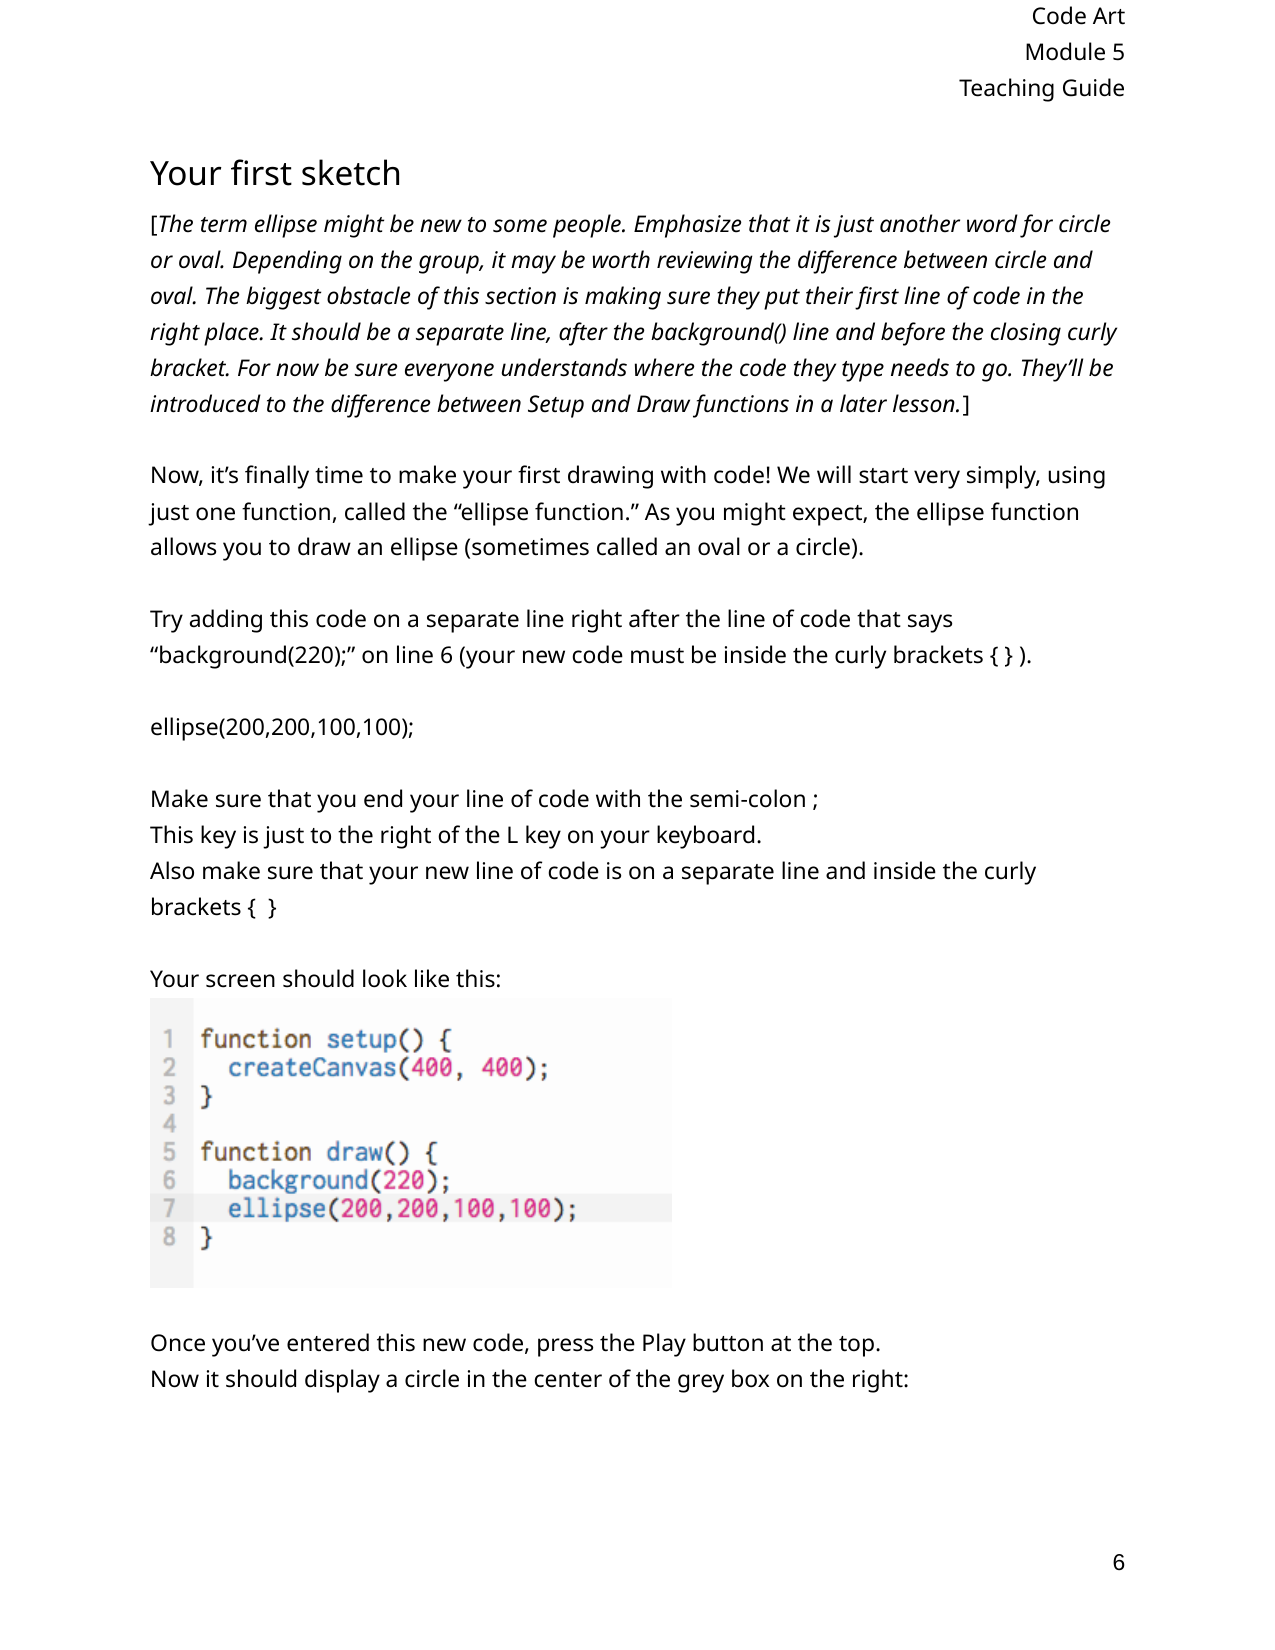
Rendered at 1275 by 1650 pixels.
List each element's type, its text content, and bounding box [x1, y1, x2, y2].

subtitle Your first sketch [150, 150, 1125, 195]
text This key is just to the right of the L key on your keyboard. [150, 819, 1125, 850]
text Try adding this code on a separate line right after the line of code that says “background(220);” on line 6 (your new code must be inside the curly brackets { } ). [150, 603, 1125, 670]
picture [150, 998, 672, 1288]
text Now it should display a circle in the center of the grey box on the right: [150, 1363, 1125, 1394]
text ellipse(200,200,100,100); [150, 711, 1125, 742]
text Your screen should look like this: [150, 963, 1125, 994]
text Once you’ve entered this new code, press the Play button at the top. [150, 1327, 1125, 1359]
text [The term ellipse might be new to some people. Emphasize that it is just another word for circle or oval. Depending on the group, it may be worth reviewing the difference between circle and oval. The biggest obstacle of this section is making sure they put their first line of code in the right place. It should be a separate line, after the background() line and before the closing curly bracket. For now be sure everyone understands where the code they type needs to go. They’ll be introduced to the difference between Setup and Draw functions in a later lesson.] [150, 208, 1125, 419]
text Now, it’s finally time to make your first drawing with code! We will start very simply, using just one function, called the “ellipse function.” As you might expect, the ellipse function allows you to draw an ellipse (sometimes called an oval or a circle). [150, 459, 1125, 563]
text Make sure that you end your line of code with the semi-colon ; [150, 783, 1125, 814]
text Also make sure that your new line of code is on a separate line and inside the curly brackets { } [150, 855, 1125, 922]
